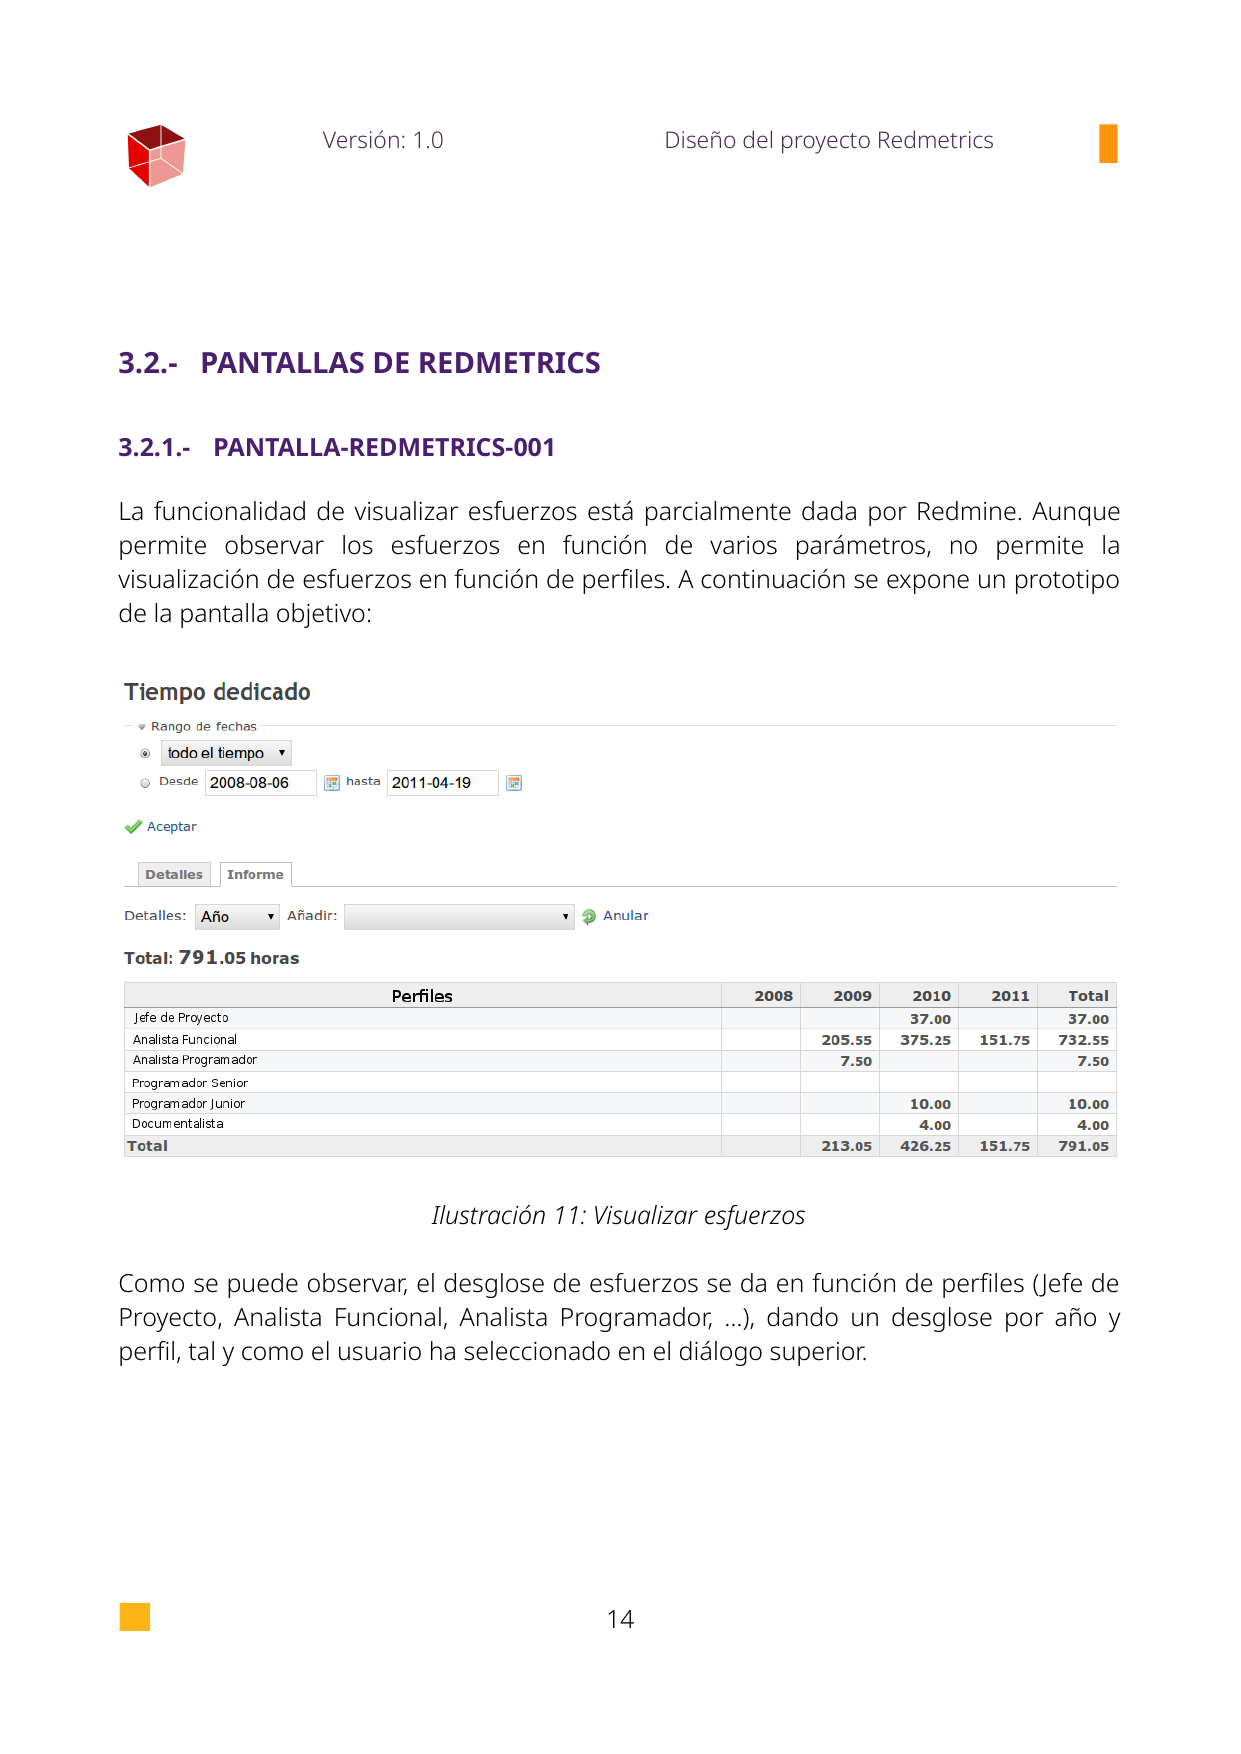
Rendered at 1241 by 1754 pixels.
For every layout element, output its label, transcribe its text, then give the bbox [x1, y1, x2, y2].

subtitle PANTALLA-REDMETRICS-001 [118, 429, 1122, 464]
text Ilustración 11: Visualizar esfuerzos [118, 1164, 1122, 1232]
picture [123, 123, 189, 189]
subtitle Pantallas de Redmetrics [118, 342, 1122, 382]
picture [118, 676, 1123, 1164]
text La funcionalidad de visualizar esfuerzos está parcialmente dada por Redmine. Aunque permite observar los esfuerzos en función de varios parámetros, no permite la visualización de esfuerzos en función de perfiles. A continuación se expone un prototipo de la pantalla objetivo: [118, 494, 1122, 630]
text Como se puede observar, el desglose de esfuerzos se da en función de perfiles (Jefe de Proyecto, Analista Funcional, Analista Programador, …), dando un desglose por año y perfil, tal y como el usuario ha seleccionado en el diálogo superior. [118, 1266, 1122, 1368]
